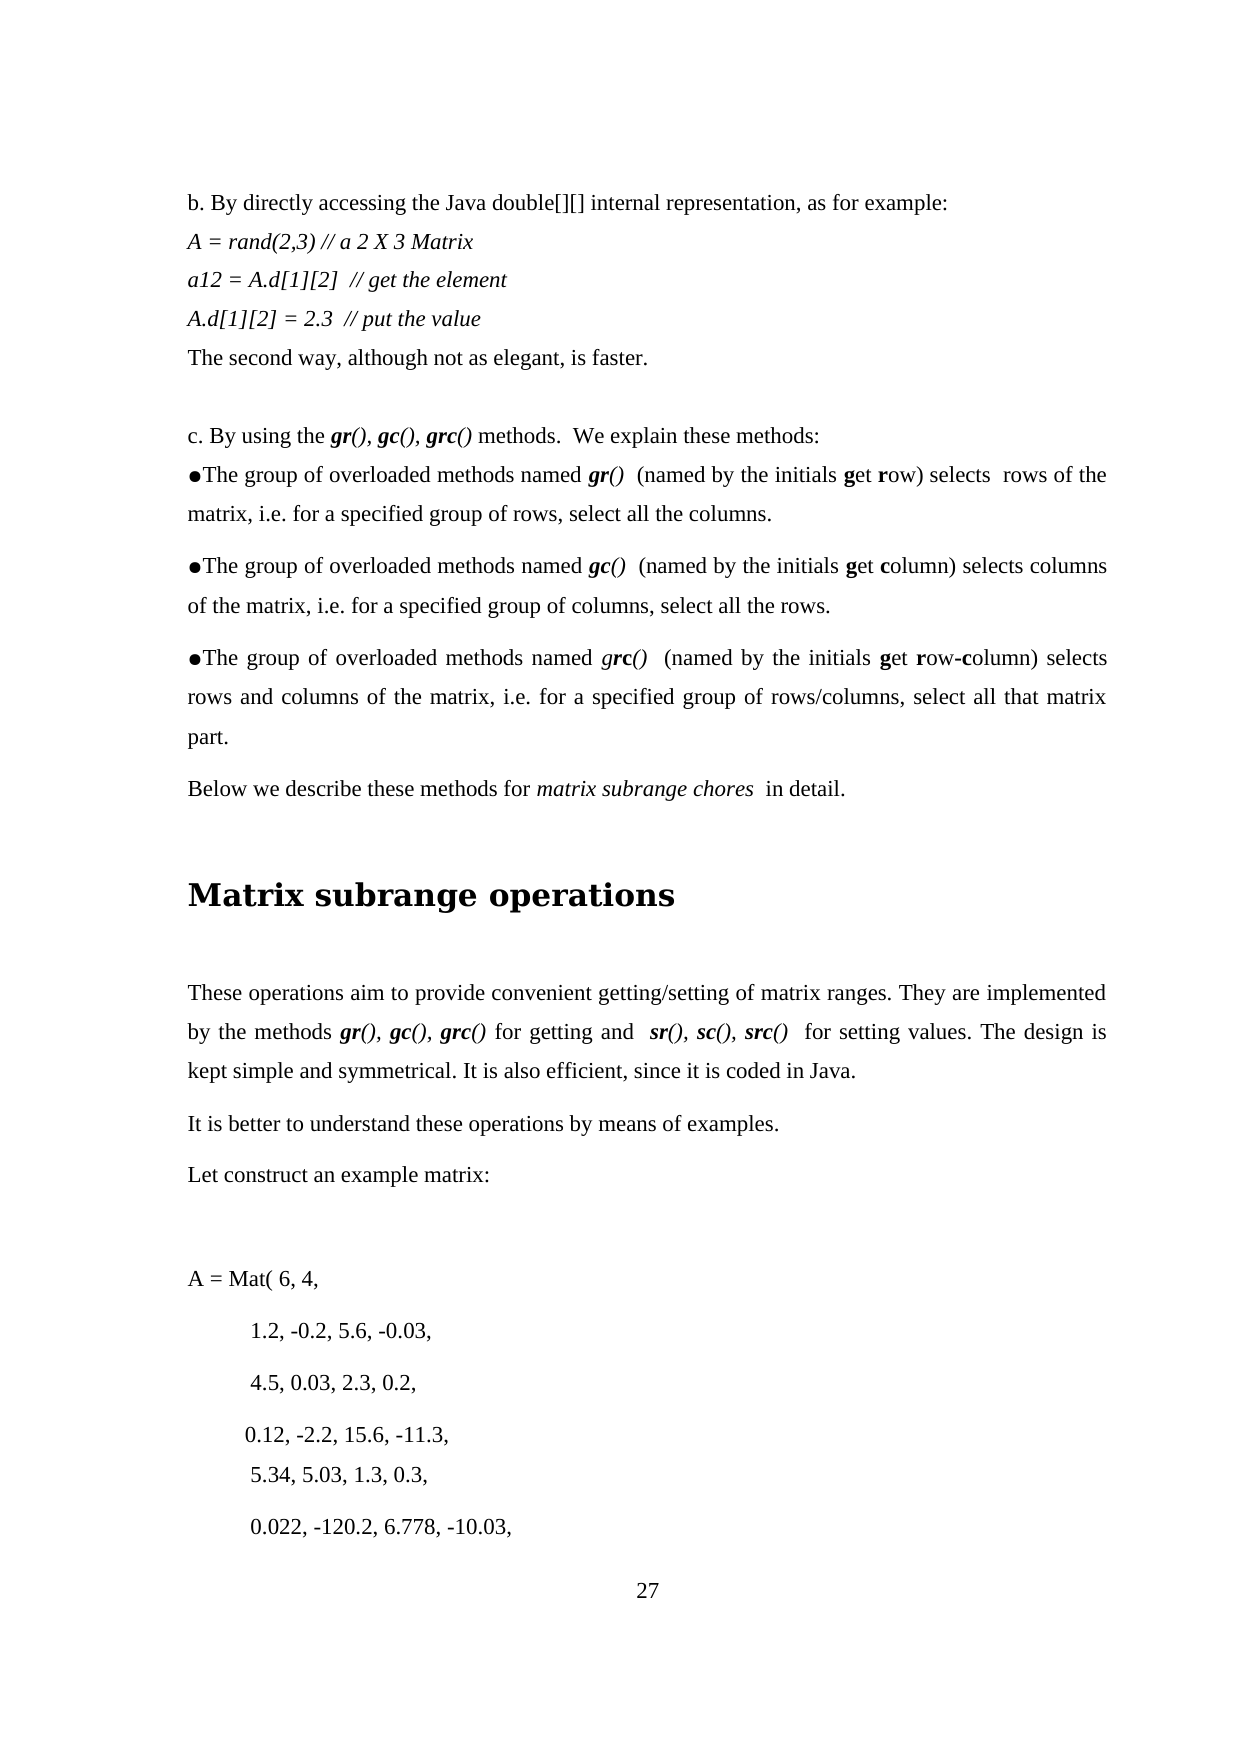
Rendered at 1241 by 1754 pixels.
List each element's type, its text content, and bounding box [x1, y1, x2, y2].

subtitle Matrix subrange operations [187, 877, 1108, 914]
text b. By directly accessing the Java double[][] internal representation, as for example: [187, 189, 1108, 215]
text A = Mat( 6, 4, [187, 1266, 1108, 1292]
text 1.2, -0.2, 5.6, -0.03, [187, 1317, 1108, 1344]
text c. By using the gr(), gc(), grc() methods. We explain these methods: [187, 422, 1108, 448]
list The group of overloaded methods named grc() (named by the initials get row-column) selects rows and columns of the matrix, i.e. for a specified group of rows/columns, select all that matrix part. [187, 644, 1108, 749]
text 5.34, 5.03, 1.3, 0.3, [187, 1461, 1108, 1487]
text a12 = A.d[1][2] // get the element [187, 267, 1108, 293]
text Below we describe these methods for matrix subrange chores in detail. [187, 775, 1108, 801]
text These operations aim to provide convenient getting/setting of matrix ranges. They are implemented by the methods gr(), gc(), grc() for getting and sr(), sc(), src() for setting values. The design is kept simple and symmetrical. It is also efficient, since it is coded in Java. [187, 979, 1108, 1084]
list The group of overloaded methods named gr() (named by the initials get row) selects rows of the matrix, i.e. for a specified group of rows, select all the columns. [187, 461, 1108, 527]
text 0.12, -2.2, 15.6, -11.3, [187, 1421, 1108, 1448]
text The second way, although not as elegant, is faster. [187, 344, 1108, 371]
text Let construct an example matrix: [187, 1162, 1108, 1188]
list The group of overloaded methods named gc() (named by the initials get column) selects columns of the matrix, i.e. for a specified group of columns, select all the rows. [187, 552, 1108, 618]
text A.d[1][2] = 2.3 // put the value [187, 305, 1108, 332]
text A = rand(2,3) // a 2 X 3 Matrix [187, 228, 1108, 254]
text It is better to understand these operations by means of examples. [187, 1109, 1108, 1136]
text 4.5, 0.03, 2.3, 0.2, [187, 1369, 1108, 1396]
text 0.022, -120.2, 6.778, -10.03, [187, 1513, 1108, 1539]
